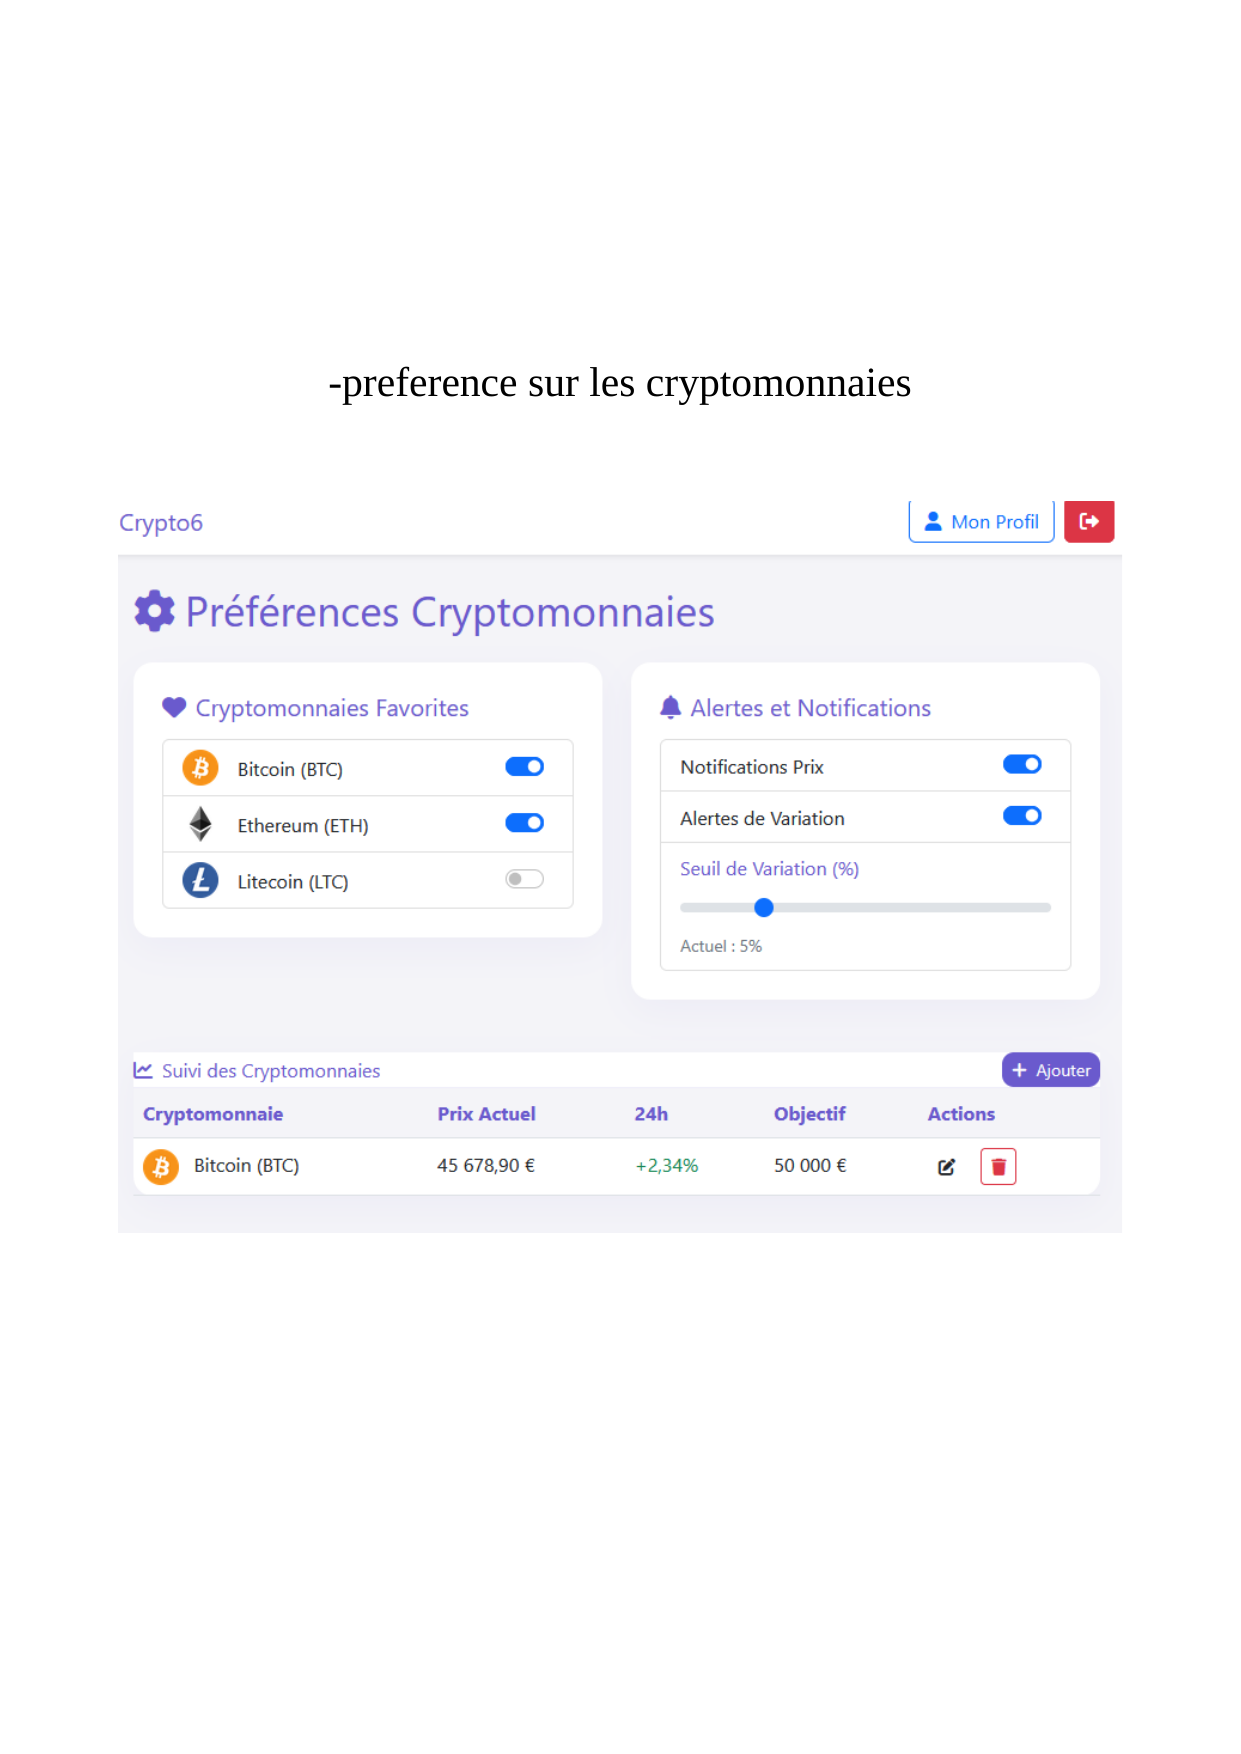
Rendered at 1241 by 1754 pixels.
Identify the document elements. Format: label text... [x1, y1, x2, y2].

text -preference sur les cryptomonnaies [118, 358, 1122, 406]
picture [118, 501, 1123, 1233]
